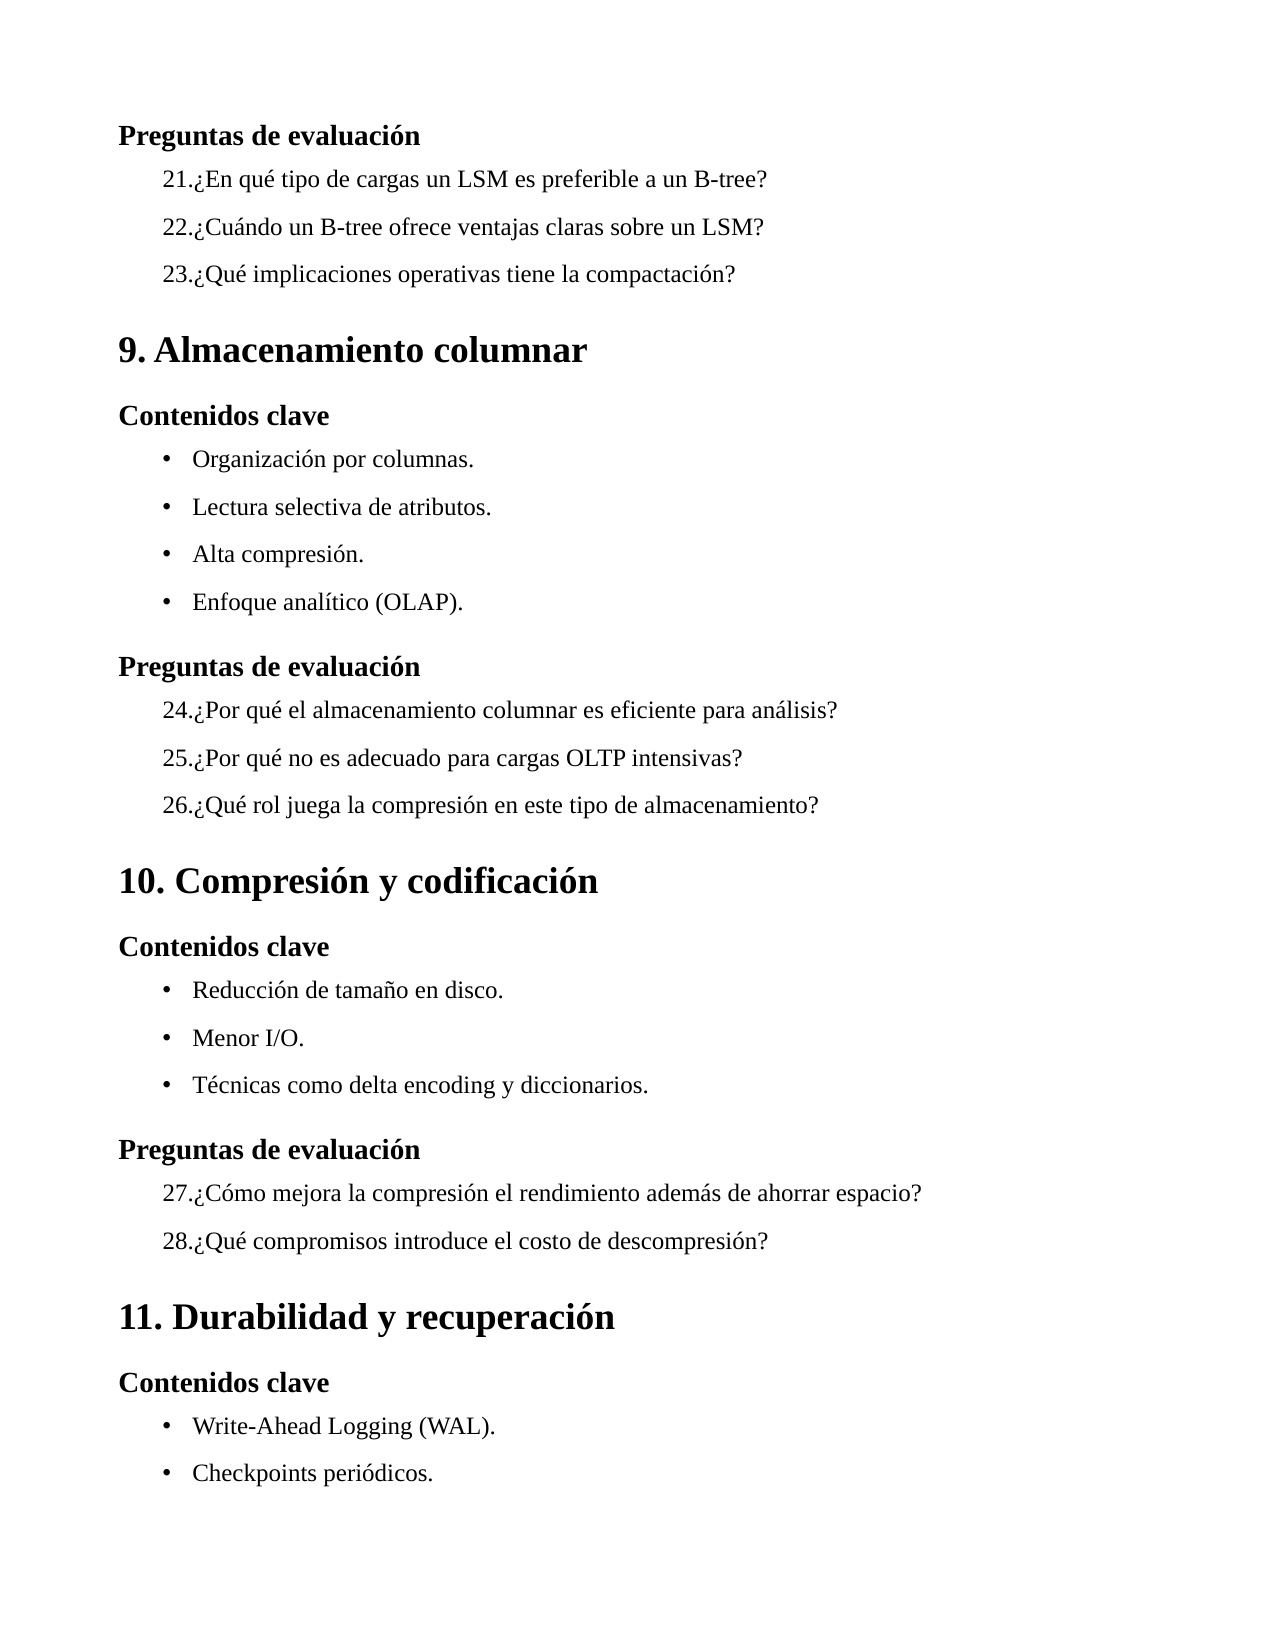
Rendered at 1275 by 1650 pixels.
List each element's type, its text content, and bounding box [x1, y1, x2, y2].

list Lectura selectiva de atributos. [162, 492, 1157, 520]
list ¿Cuándo un B-tree ofrece ventajas claras sobre un LSM? [162, 212, 1157, 241]
subtitle Contenidos clave [118, 398, 1157, 432]
list Reducción de tamaño en disco. [162, 975, 1157, 1004]
list ¿Qué rol juega la compresión en este tipo de almacenamiento? [162, 790, 1157, 819]
subtitle Preguntas de evaluación [118, 649, 1157, 683]
list ¿Qué compromisos introduce el costo de descompresión? [162, 1226, 1157, 1255]
list Write-Ahead Logging (WAL). [162, 1411, 1157, 1439]
list Enfoque analítico (OLAP). [162, 587, 1157, 616]
list ¿Por qué no es adecuado para cargas OLTP intensivas? [162, 743, 1157, 771]
list ¿En qué tipo de cargas un LSM es preferible a un B-tree? [162, 164, 1157, 193]
list ¿Cómo mejora la compresión el rendimiento además de ahorrar espacio? [162, 1178, 1157, 1207]
subtitle 9. Almacenamiento columnar [118, 328, 1157, 371]
list ¿Por qué el almacenamiento columnar es eficiente para análisis? [162, 695, 1157, 724]
list Checkpoints periódicos. [162, 1458, 1157, 1487]
subtitle Contenidos clave [118, 929, 1157, 962]
subtitle Preguntas de evaluación [118, 1132, 1157, 1166]
list Alta compresión. [162, 539, 1157, 568]
subtitle 10. Compresión y codificación [118, 859, 1157, 902]
list Técnicas como delta encoding y diccionarios. [162, 1070, 1157, 1099]
list Menor I/O. [162, 1023, 1157, 1051]
list ¿Qué implicaciones operativas tiene la compactación? [162, 259, 1157, 288]
subtitle 11. Durabilidad y recuperación [118, 1294, 1157, 1338]
list Organización por columnas. [162, 444, 1157, 473]
subtitle Contenidos clave [118, 1365, 1157, 1398]
subtitle Preguntas de evaluación [118, 118, 1157, 152]
